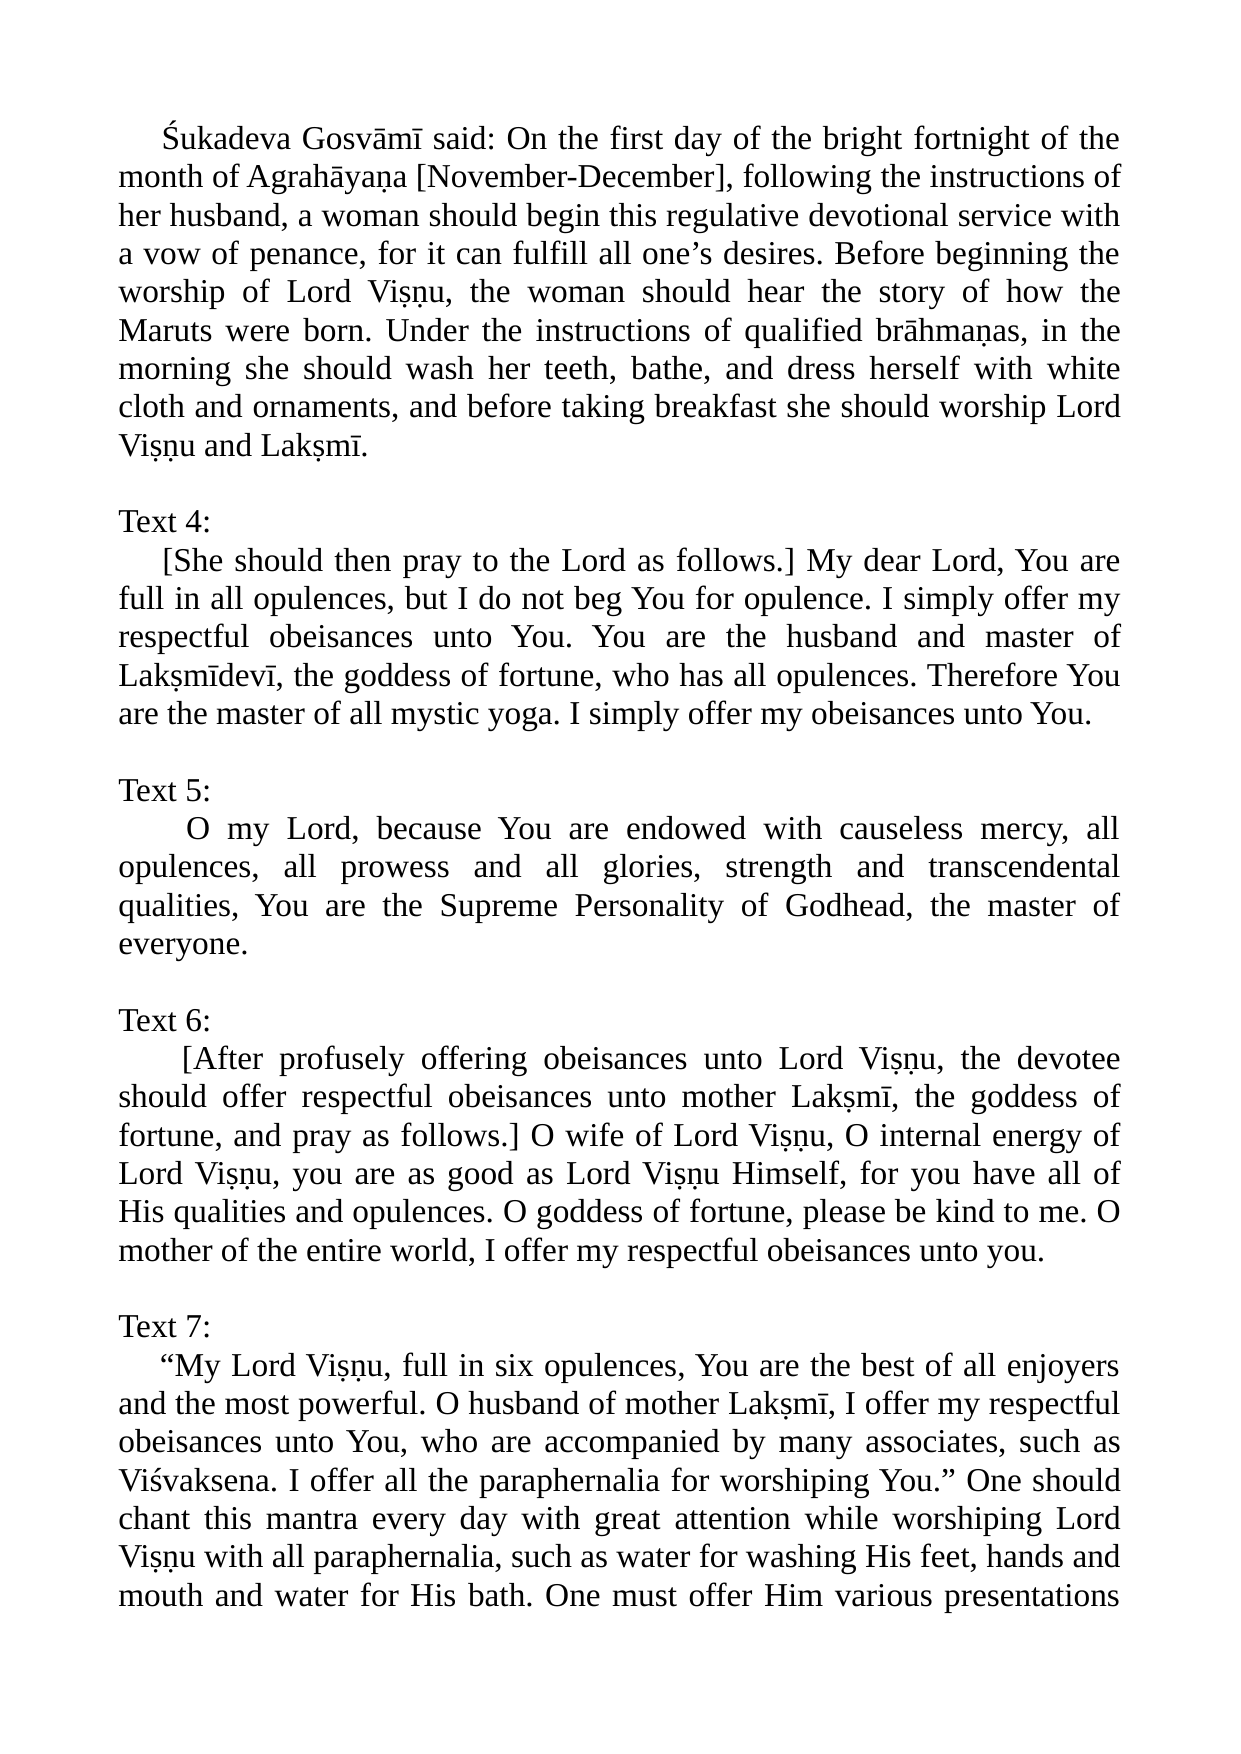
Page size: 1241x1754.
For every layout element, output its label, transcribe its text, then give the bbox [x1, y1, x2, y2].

text Text 6: [118, 1000, 1122, 1038]
text Text 7: [118, 1306, 1122, 1345]
text “My Lord Viṣṇu, full in six opulences, You are the best of all enjoyers and the most powerful. O husband of mother Lakṣmī, I offer my respectful obeisances unto You, who are accompanied by many associates, such as Viśvaksena. I offer all the paraphernalia for worshiping You.” One should chant this mantra every day with great attention while worshiping Lord Viṣṇu with all paraphernalia, such as water for washing His feet, hands and mouth and water for His bath. One must offer Him various presentations [118, 1345, 1122, 1613]
text [After profusely offering obeisances unto Lord Viṣṇu, the devotee should offer respectful obeisances unto mother Lakṣmī, the goddess of fortune, and pray as follows.] O wife of Lord Viṣṇu, O internal energy of Lord Viṣṇu, you are as good as Lord Viṣṇu Himself, for you have all of His qualities and opulences. O goddess of fortune, please be kind to me. O mother of the entire world, I offer my respectful obeisances unto you. [118, 1038, 1122, 1268]
text Śukadeva Gosvāmī said: On the first day of the bright fortnight of the month of Agrahāyaṇa [November-December], following the instructions of her husband, a woman should begin this regulative devotional service with a vow of penance, for it can fulfill all one’s desires. Before beginning the worship of Lord Viṣṇu, the woman should hear the story of how the Maruts were born. Under the instructions of qualified brāhmaṇas, in the morning she should wash her teeth, bathe, and dress herself with white cloth and ornaments, and before taking breakfast she should worship Lord Viṣṇu and Lakṣmī. [118, 118, 1122, 463]
text O my Lord, because You are endowed with causeless mercy, all opulences, all prowess and all glories, strength and transcendental qualities, You are the Supreme Personality of Godhead, the master of everyone. [118, 808, 1122, 961]
text [She should then pray to the Lord as follows.] My dear Lord, You are full in all opulences, but I do not beg You for opulence. I simply offer my respectful obeisances unto You. You are the husband and master of Lakṣmīdevī, the goddess of fortune, who has all opulences. Therefore You are the master of all mystic yoga. I simply offer my obeisances unto You. [118, 540, 1122, 731]
text Text 5: [118, 770, 1122, 808]
text Text 4: [118, 501, 1122, 540]
